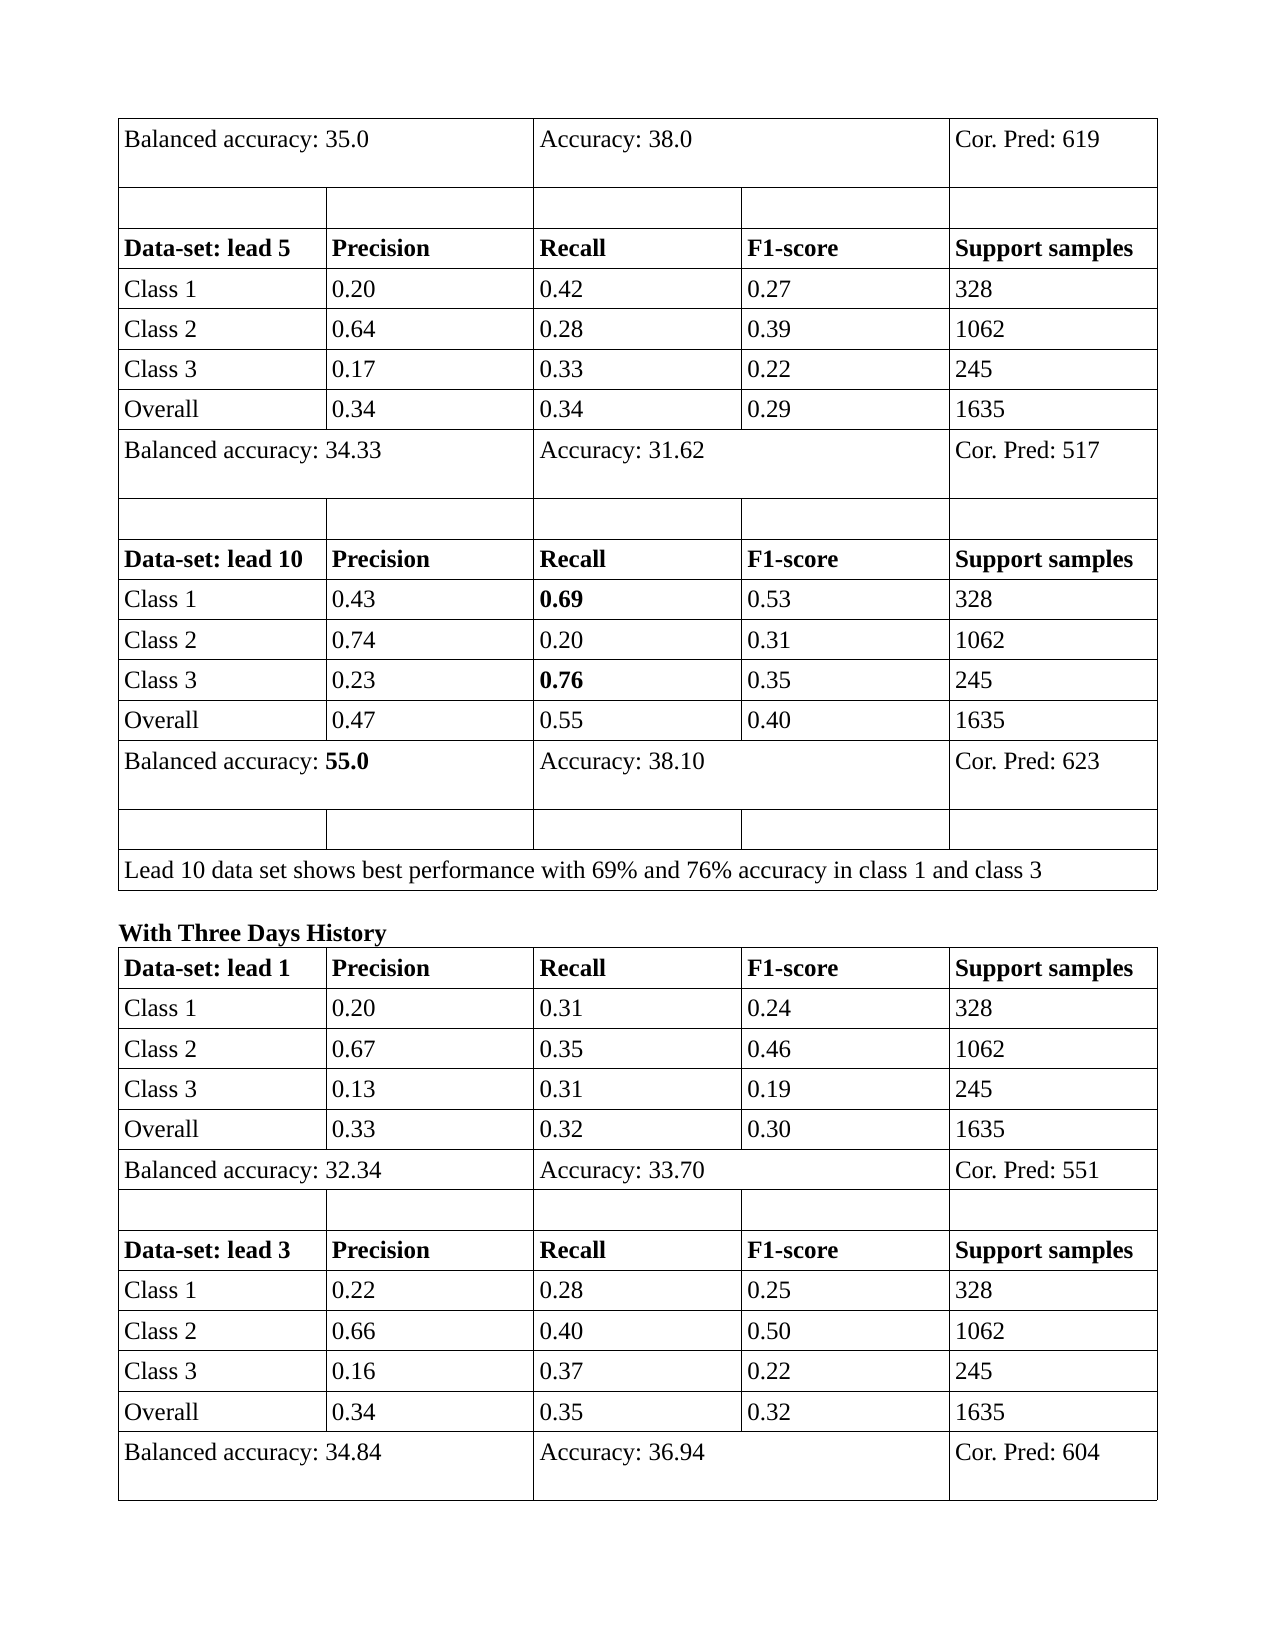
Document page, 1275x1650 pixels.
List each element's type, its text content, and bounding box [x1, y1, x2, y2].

table_cell Recall [534, 540, 741, 579]
table_cell 1062 [950, 620, 1157, 659]
table_cell Class 2 [119, 1029, 326, 1068]
table_cell [327, 188, 533, 227]
table_cell 1062 [950, 1311, 1157, 1350]
table_cell 0.20 [327, 269, 533, 308]
table_header Data-set: lead 1 [119, 948, 326, 988]
table_cell 0.34 [327, 390, 533, 429]
table_header Precision [327, 948, 533, 988]
table_cell 0.40 [534, 1311, 741, 1350]
table_cell Class 3 [119, 660, 326, 700]
table_cell [742, 1190, 949, 1229]
table_header Support samples [950, 948, 1157, 988]
table_cell 0.23 [327, 660, 533, 700]
table_cell Accuracy: 38.10 [534, 741, 949, 809]
table_cell F1-score [742, 1231, 949, 1270]
table_cell [742, 499, 949, 538]
table_cell 0.67 [327, 1029, 533, 1068]
table_cell 0.19 [742, 1069, 949, 1108]
table_cell 245 [950, 1351, 1157, 1391]
table_cell [742, 810, 949, 849]
table_cell 0.31 [534, 1069, 741, 1108]
table_cell 0.53 [742, 580, 949, 619]
table_cell 245 [950, 660, 1157, 700]
table_cell Class 2 [119, 620, 326, 659]
table_cell F1-score [742, 540, 949, 579]
table_cell Precision [327, 229, 533, 268]
table_cell [950, 188, 1157, 227]
table_cell Balanced accuracy: 35.0 [119, 119, 533, 187]
table_cell Class 3 [119, 1069, 326, 1108]
table_cell 1635 [950, 1392, 1157, 1431]
table_cell Precision [327, 540, 533, 579]
table_cell 245 [950, 350, 1157, 389]
table_cell 0.42 [534, 269, 741, 308]
table_cell 1635 [950, 701, 1157, 740]
table_cell 328 [950, 269, 1157, 308]
table_cell 0.20 [534, 620, 741, 659]
table_cell Class 1 [119, 580, 326, 619]
table_cell 245 [950, 1069, 1157, 1108]
table_cell Data-set: lead 3 [119, 1231, 326, 1270]
table_cell [119, 499, 326, 538]
table_cell 0.28 [534, 1271, 741, 1310]
table_cell Cor. Pred: 551 [950, 1150, 1157, 1189]
table_cell 0.50 [742, 1311, 949, 1350]
table_cell [119, 1190, 326, 1229]
table_cell [742, 188, 949, 227]
table_cell Class 2 [119, 309, 326, 348]
table_cell 0.30 [742, 1110, 949, 1149]
table_cell Balanced accuracy: 32.34 [119, 1150, 533, 1189]
table_cell 1635 [950, 1110, 1157, 1149]
table_cell Class 1 [119, 989, 326, 1028]
table_cell 0.76 [534, 660, 741, 700]
table_cell Support samples [950, 1231, 1157, 1270]
table_cell [119, 810, 326, 849]
table_cell [534, 810, 741, 849]
table_cell 0.35 [742, 660, 949, 700]
table_cell [950, 1190, 1157, 1229]
table_cell Balanced accuracy: 34.33 [119, 430, 533, 498]
table_header F1-score [742, 948, 949, 988]
table_cell 0.35 [534, 1392, 741, 1431]
table_cell [534, 188, 741, 227]
table_cell Cor. Pred: 604 [950, 1432, 1157, 1500]
table_header Recall [534, 948, 741, 988]
table_cell 0.22 [742, 350, 949, 389]
table_cell 0.35 [534, 1029, 741, 1068]
table_cell 0.22 [742, 1351, 949, 1391]
table_cell Accuracy: 38.0 [534, 119, 949, 187]
table_cell Class 1 [119, 1271, 326, 1310]
table_cell Recall [534, 229, 741, 268]
table_cell 0.25 [742, 1271, 949, 1310]
table_cell 0.74 [327, 620, 533, 659]
table_cell 0.22 [327, 1271, 533, 1310]
table_cell [950, 810, 1157, 849]
table_cell 1635 [950, 390, 1157, 429]
table_cell 0.69 [534, 580, 741, 619]
table_cell 0.31 [742, 620, 949, 659]
table_cell 0.33 [327, 1110, 533, 1149]
table_cell 0.34 [534, 390, 741, 429]
table_cell Overall [119, 1110, 326, 1149]
table_cell 0.47 [327, 701, 533, 740]
table_cell 0.32 [742, 1392, 949, 1431]
table_cell 1062 [950, 309, 1157, 348]
table_cell Support samples [950, 540, 1157, 579]
table_cell 1062 [950, 1029, 1157, 1068]
table_cell Overall [119, 1392, 326, 1431]
table_cell 0.17 [327, 350, 533, 389]
table_cell Accuracy: 33.70 [534, 1150, 949, 1189]
table_cell [950, 499, 1157, 538]
table_cell 0.55 [534, 701, 741, 740]
table_cell 0.13 [327, 1069, 533, 1108]
table_cell Balanced accuracy: 34.84 [119, 1432, 533, 1500]
table_cell Data-set: lead 10 [119, 540, 326, 579]
table_cell 0.46 [742, 1029, 949, 1068]
table_cell Class 3 [119, 350, 326, 389]
table_cell 0.39 [742, 309, 949, 348]
table_cell 328 [950, 1271, 1157, 1310]
table_cell Precision [327, 1231, 533, 1270]
table_cell [534, 499, 741, 538]
table_cell Overall [119, 701, 326, 740]
table_cell Class 2 [119, 1311, 326, 1350]
table_cell 0.32 [534, 1110, 741, 1149]
table_cell Balanced accuracy: 55.0 [119, 741, 533, 809]
table_cell 0.20 [327, 989, 533, 1028]
table_cell [327, 499, 533, 538]
table_cell 0.29 [742, 390, 949, 429]
table_cell 0.40 [742, 701, 949, 740]
table_cell Class 3 [119, 1351, 326, 1391]
table_cell 0.28 [534, 309, 741, 348]
table_cell Accuracy: 31.62 [534, 430, 949, 498]
table_cell Overall [119, 390, 326, 429]
table_cell 328 [950, 580, 1157, 619]
table_cell 328 [950, 989, 1157, 1028]
table_cell Data-set: lead 5 [119, 229, 326, 268]
table_cell 0.34 [327, 1392, 533, 1431]
table_cell 0.31 [534, 989, 741, 1028]
table_cell [327, 1190, 533, 1229]
table_cell Class 1 [119, 269, 326, 308]
table_cell 0.24 [742, 989, 949, 1028]
table_cell Recall [534, 1231, 741, 1270]
table_cell 0.16 [327, 1351, 533, 1391]
table_cell [327, 810, 533, 849]
table_cell Support samples [950, 229, 1157, 268]
table_cell [534, 1190, 741, 1229]
table_cell 0.33 [534, 350, 741, 389]
table_cell 0.37 [534, 1351, 741, 1391]
table_cell 0.27 [742, 269, 949, 308]
table_cell 0.43 [327, 580, 533, 619]
text With Three Days History [118, 918, 1157, 947]
table_cell Cor. Pred: 619 [950, 119, 1157, 187]
table_cell F1-score [742, 229, 949, 268]
table_cell Accuracy: 36.94 [534, 1432, 949, 1500]
table_cell 0.64 [327, 309, 533, 348]
table_cell Cor. Pred: 517 [950, 430, 1157, 498]
table_cell [119, 188, 326, 227]
table_cell Lead 10 data set shows best performance with 69% and 76% accuracy in class 1 and class 3 [119, 850, 1157, 890]
table_cell Cor. Pred: 623 [950, 741, 1157, 809]
table_cell 0.66 [327, 1311, 533, 1350]
